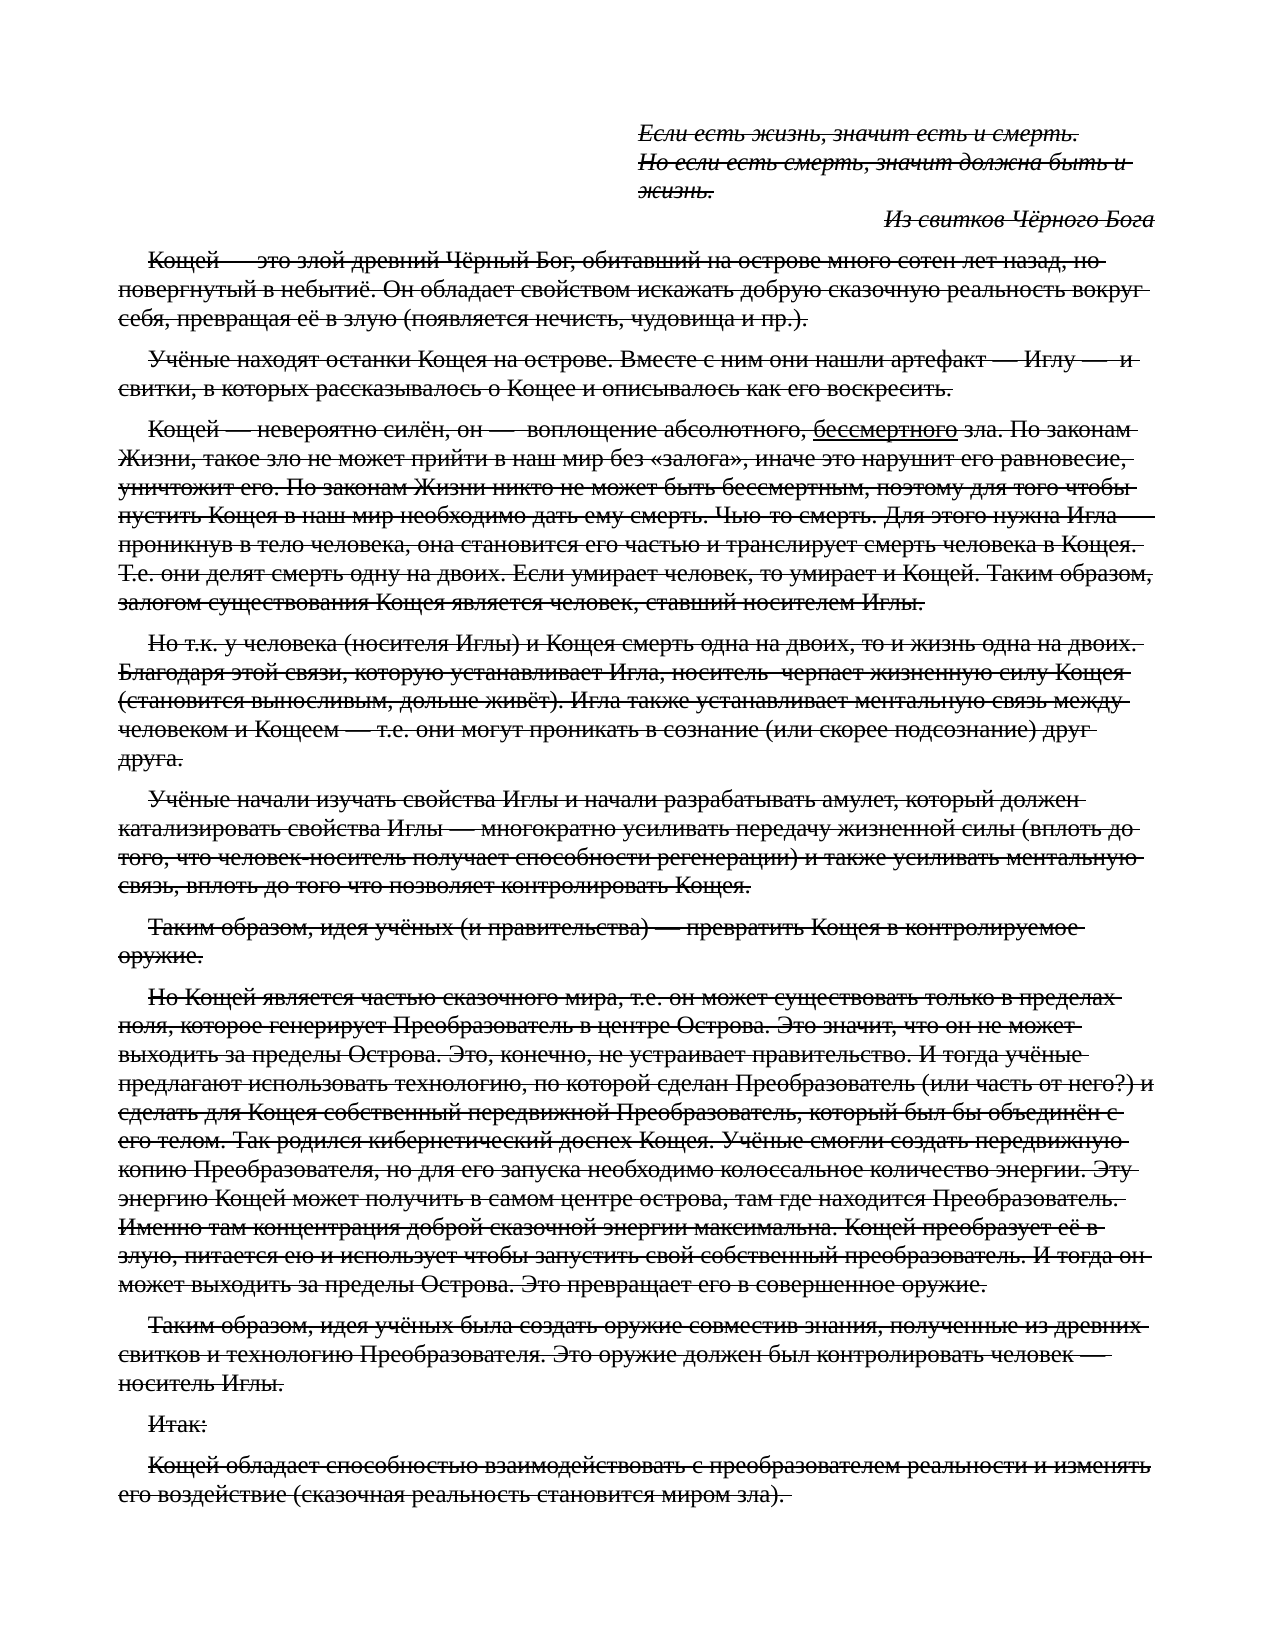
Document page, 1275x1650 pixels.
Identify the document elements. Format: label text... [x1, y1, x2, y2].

text Кощей — это злой древний Чёрный Бог, обитавший на острове много сотен лет назад, но повергнутый в небытиё. Он обладает свойством искажать добрую сказочную реальность вокруг себя, превращая её в злую (появляется нечисть, чудовища и пр.). [118, 246, 1157, 332]
text Но если есть смерть, значит должна быть и жизнь. [638, 147, 1157, 204]
text Но Кощей является частью сказочного мира, т.е. он может существовать только в пределах поля, которое генерирует Преобразователь в центре Острова. Это значит, что он не может выходить за пределы Острова. Это, конечно, не устраивает правительство. И тогда учёные предлагают использовать технологию, по которой сделан Преобразователь (или часть от него?) и сделать для Кощея собственный передвижной Преобразователь, который был бы объединён с его телом. Так родился кибернетический доспех Кощея. Учёные смогли создать передвижную копию Преобразователя, но для его запуска необходимо колоссальное количество энергии. Эту энергию Кощей может получить в самом центре острова, там где находится Преобразователь. Именно там концентрация доброй сказочной энергии максимальна. Кощей преобразует её в злую, питается ею и использует чтобы запустить свой собственный преобразователь. И тогда он может выходить за пределы Острова. Это превращает его в совершенное оружие. [118, 982, 1157, 1298]
text Итак: [118, 1409, 1157, 1438]
text Учёные начали изучать свойства Иглы и начали разрабатывать амулет, который должен катализировать свойства Иглы — многократно усиливать передачу жизненной силы (вплоть до того, что человек-носитель получает способности регенерации) и также усиливать ментальную связь, вплоть до того что позволяет контролировать Кощея. [118, 784, 1157, 899]
text Кощей обладает способностью взаимодействовать с преобразователем реальности и изменять его воздействие (сказочная реальность становится миром зла). [118, 1451, 1157, 1508]
text Кощей — невероятно силён, он — воплощение абсолютного, бессмертного зла. По законам Жизни, такое зло не может прийти в наш мир без «залога», иначе это нарушит его равновесие, уничтожит его. По законам Жизни никто не может быть бессмертным, поэтому для того чтобы пустить Кощея в наш мир необходимо дать ему смерть. Чью-то смерть. Для этого нужна Игла — проникнув в тело человека, она становится его частью и транслирует смерть человека в Кощея. Т.е. они делят смерть одну на двоих. Если умирает человек, то умирает и Кощей. Таким образом, залогом существования Кощея является человек, ставший носителем Иглы. [118, 414, 1157, 616]
text Учёные находят останки Кощея на острове. Вместе с ним они нашли артефакт — Иглу — и свитки, в которых рассказывалось о Кощее и описывалось как его воскресить. [118, 344, 1157, 402]
text Таким образом, идея учёных была создать оружие совместив знания, полученные из древних свитков и технологию Преобразователя. Это оружие должен был контролировать человек — носитель Иглы. [118, 1311, 1157, 1397]
text Таким образом, идея учёных (и правительства) — превратить Кощея в контролируемое оружие. [118, 912, 1157, 969]
text Но т.к. у человека (носителя Иглы) и Кощея смерть одна на двоих, то и жизнь одна на двоих. Благодаря этой связи, которую устанавливает Игла, носитель черпает жизненную силу Кощея (становится выносливым, дольше живёт). Игла также устанавливает ментальную связь между человеком и Кощеем — т.е. они могут проникать в сознание (или скорее подсознание) друг друга. [118, 628, 1157, 772]
text Из свитков Чёрного Бога [638, 204, 1157, 233]
text Если есть жизнь, значит есть и смерть. [638, 118, 1157, 147]
